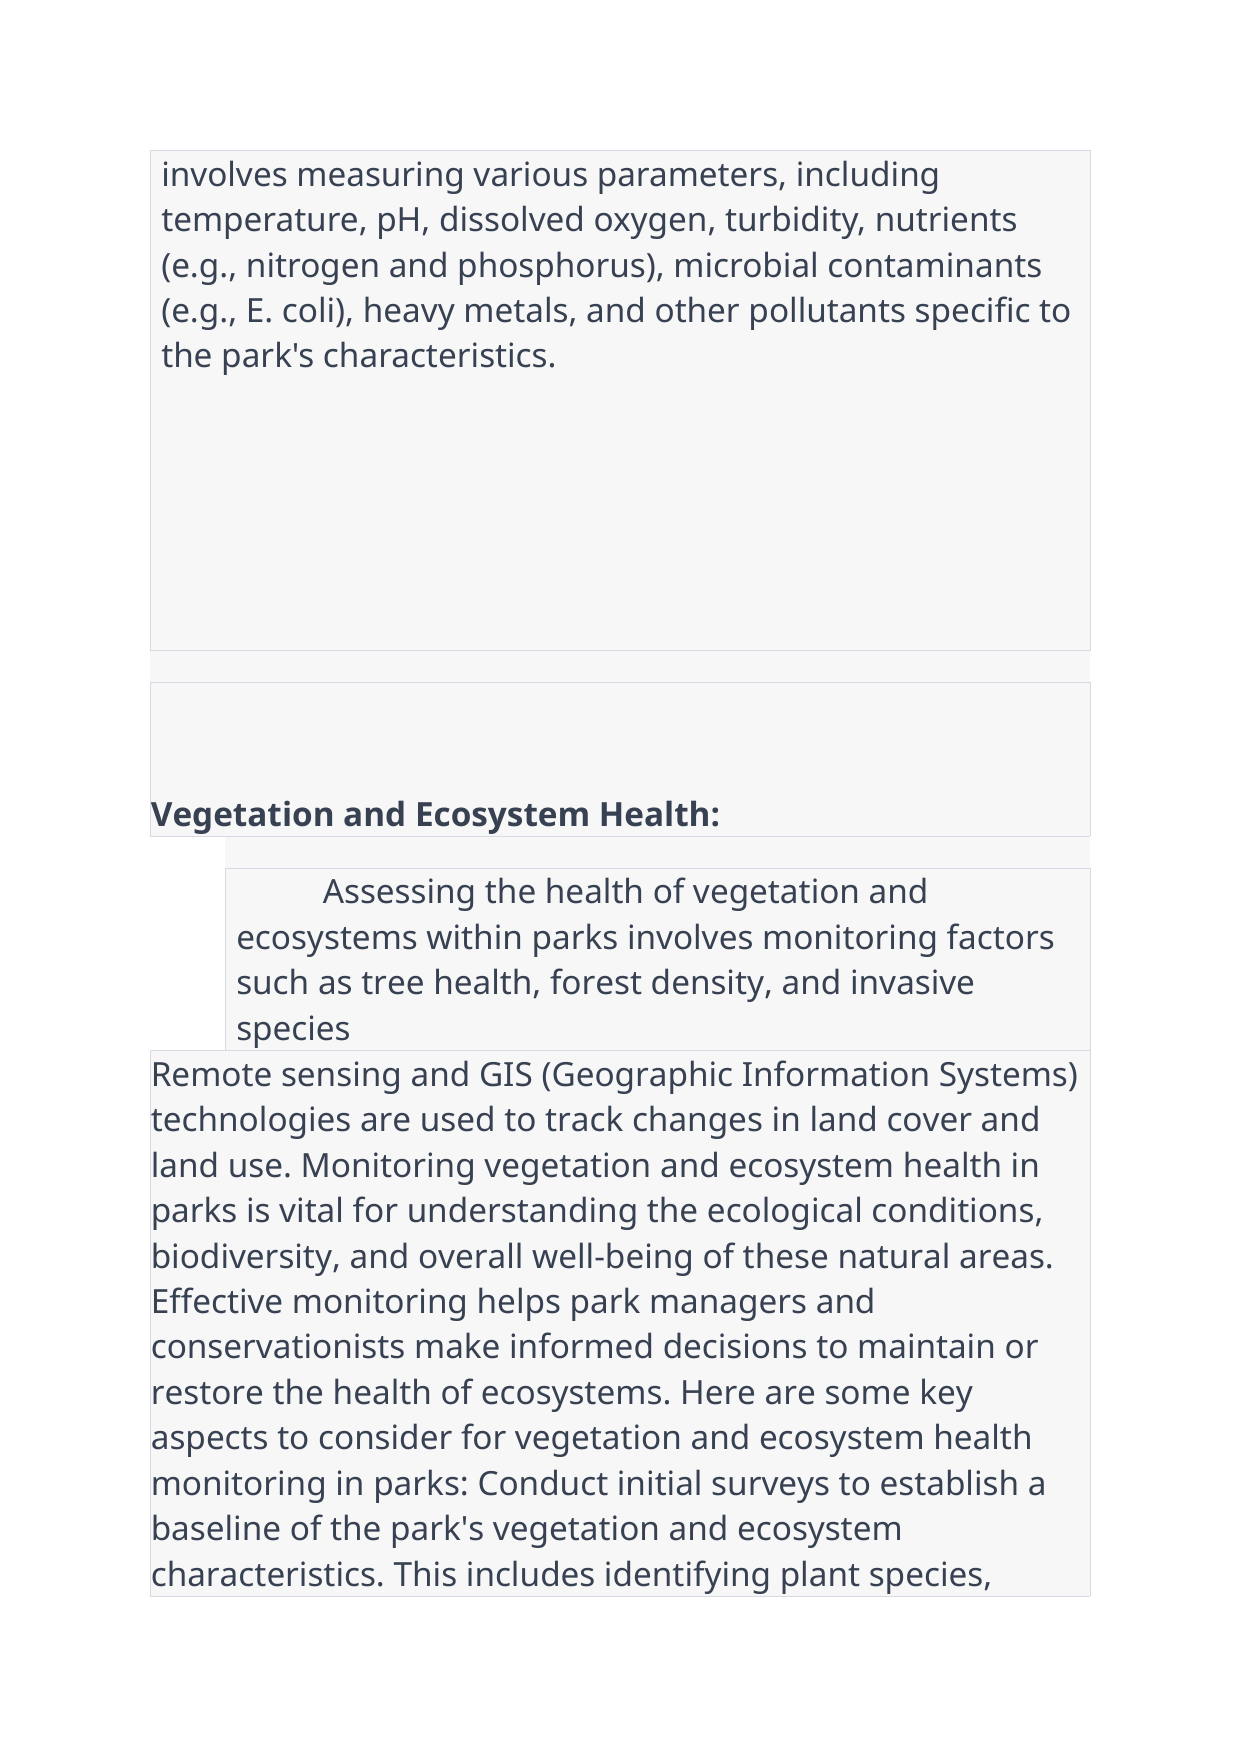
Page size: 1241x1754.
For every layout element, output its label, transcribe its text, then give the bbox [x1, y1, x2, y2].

text Assessing the health of vegetation and ecosystems within parks involves monitoring factors such as tree health, forest density, and invasive species [226, 869, 1090, 1050]
text involves measuring various parameters, including temperature, pH, dissolved oxygen, turbidity, nutrients (e.g., nitrogen and phosphorus), microbial contaminants (e.g., E. coli), heavy metals, and other pollutants specific to the park's characteristics. [151, 151, 1090, 377]
text Vegetation and Ecosystem Health: [151, 790, 1090, 836]
text Remote sensing and GIS (Geographic Information Systems) technologies are used to track changes in land cover and land use. Monitoring vegetation and ecosystem health in parks is vital for understanding the ecological conditions, biodiversity, and overall well-being of these natural areas. Effective monitoring helps park managers and conservationists make informed decisions to maintain or restore the health of ecosystems. Here are some key aspects to consider for vegetation and ecosystem health monitoring in parks: Conduct initial surveys to establish a baseline of the park's vegetation and ecosystem characteristics. This includes identifying plant species, [151, 1051, 1090, 1596]
